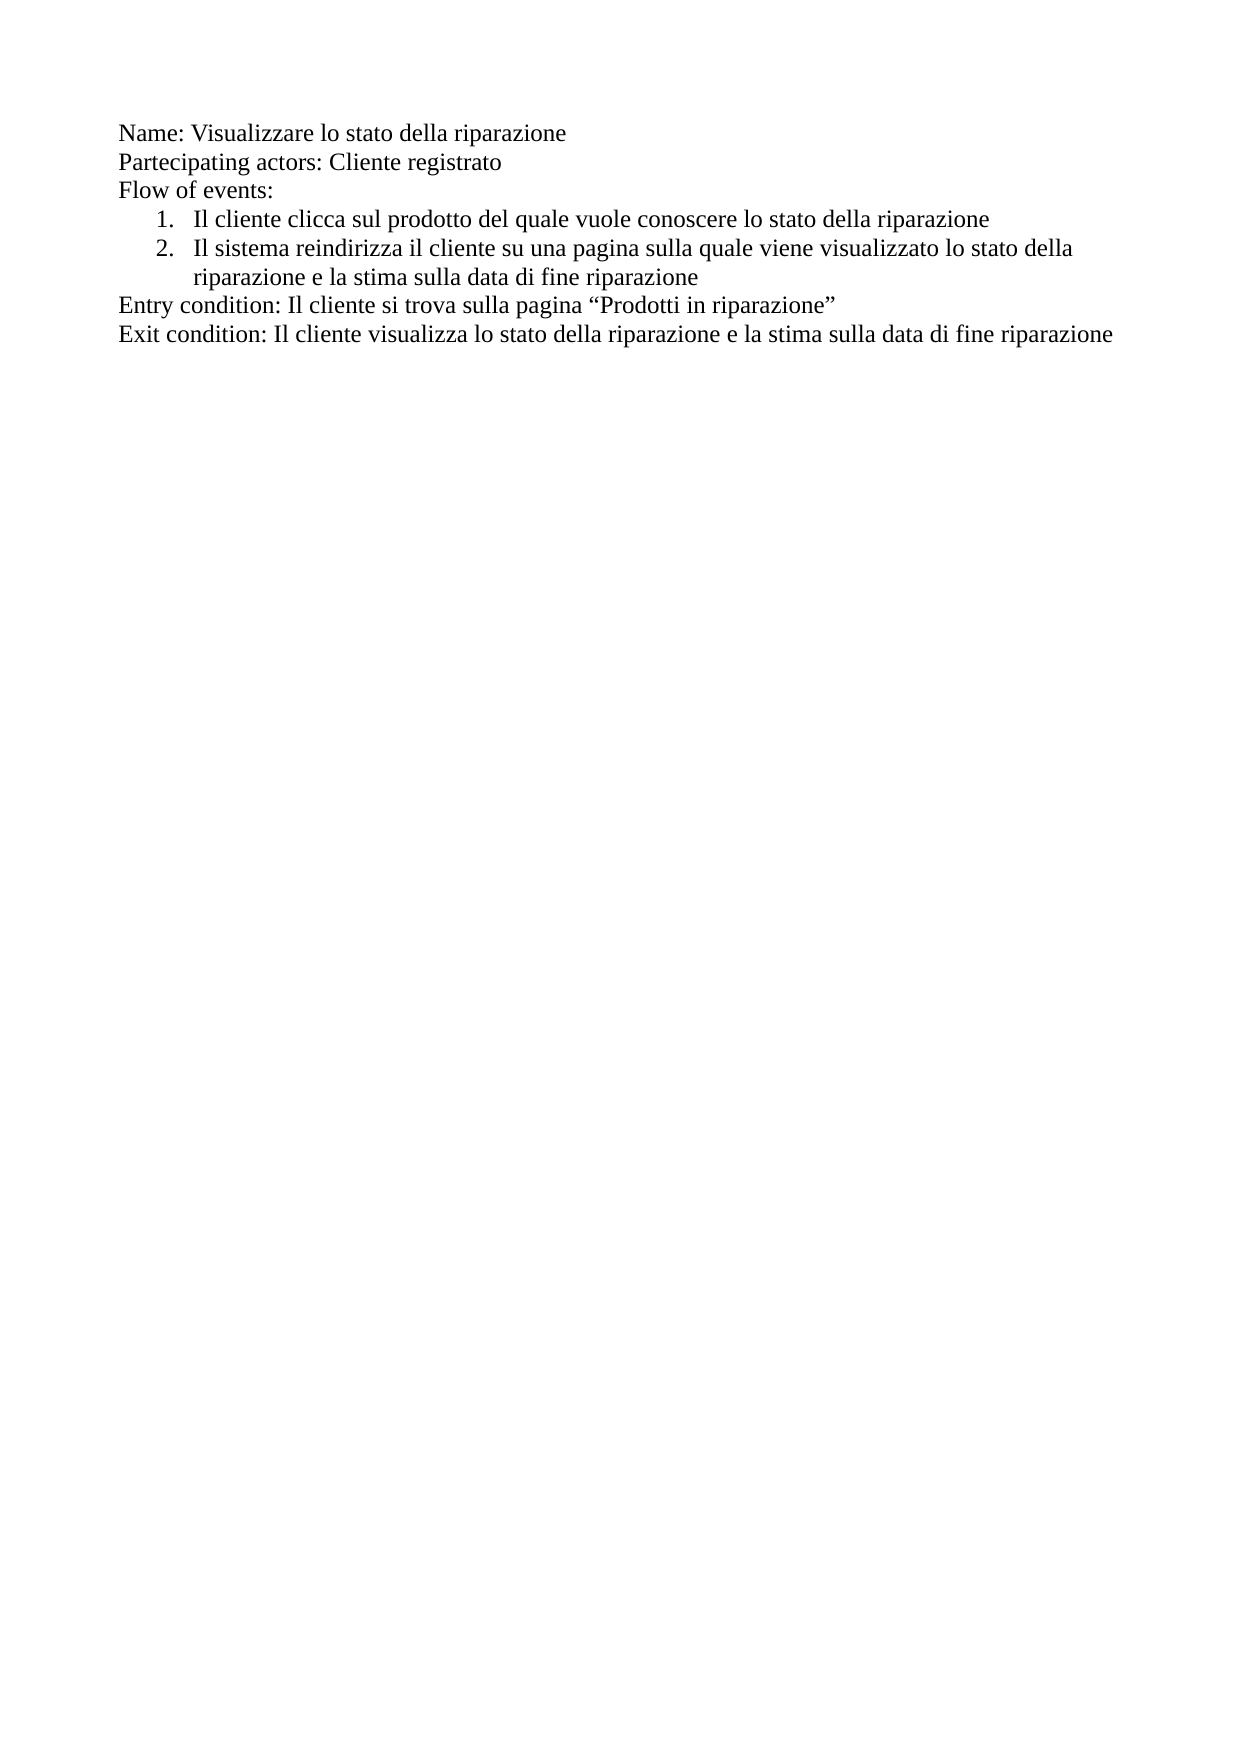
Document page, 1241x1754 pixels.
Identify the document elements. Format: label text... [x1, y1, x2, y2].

text Exit condition: Il cliente visualizza lo stato della riparazione e la stima sulla data di fine riparazione [118, 319, 1122, 348]
list Il cliente clicca sul prodotto del quale vuole conoscere lo stato della riparazione [156, 204, 1122, 233]
text Partecipating actors: Cliente registrato [118, 147, 1122, 176]
list Il sistema reindirizza il cliente su una pagina sulla quale viene visualizzato lo stato della riparazione e la stima sulla data di fine riparazione [156, 233, 1122, 291]
text Name: Visualizzare lo stato della riparazione [118, 118, 1122, 147]
text Entry condition: Il cliente si trova sulla pagina “Prodotti in riparazione” [118, 291, 1122, 319]
text Flow of events: [118, 176, 1122, 204]
